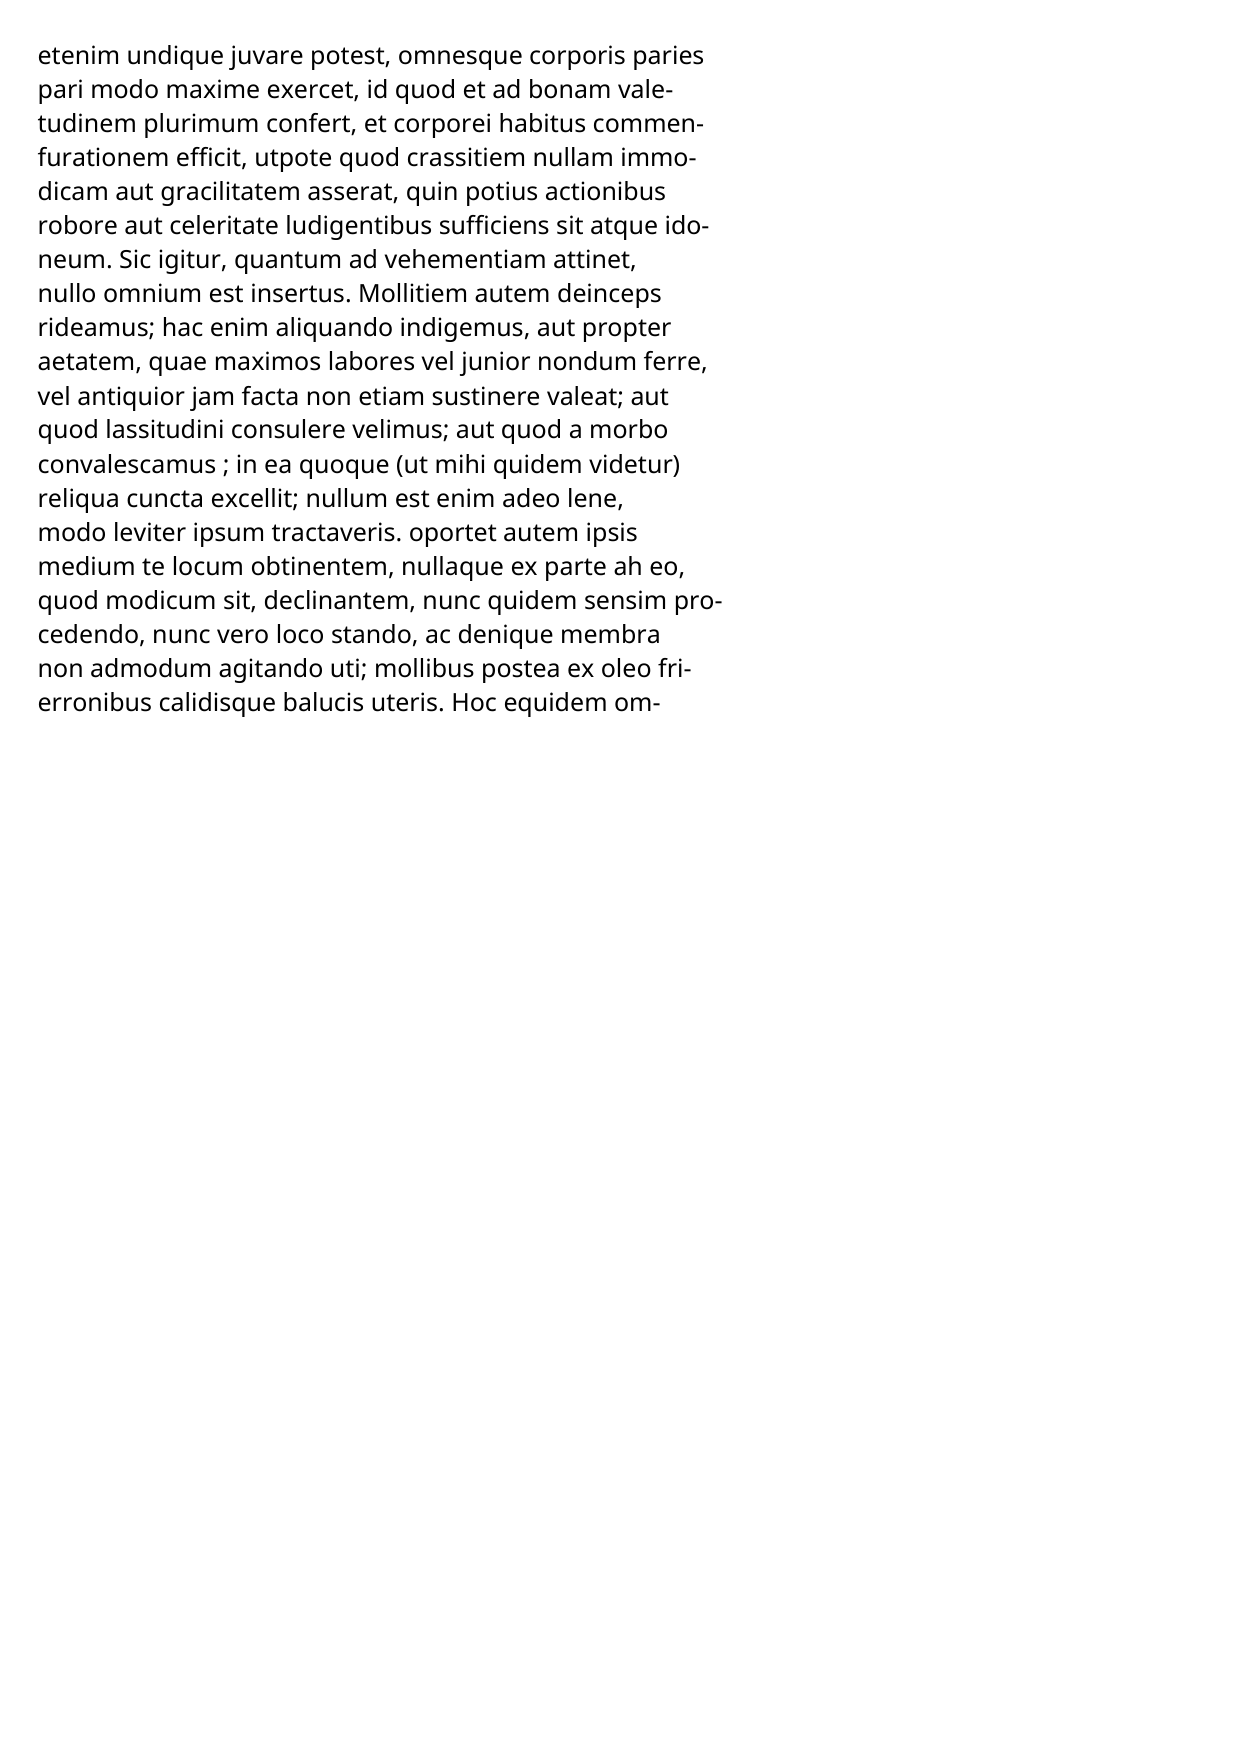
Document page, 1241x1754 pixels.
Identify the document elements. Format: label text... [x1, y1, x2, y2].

text etenim undique juvare potest, omnesque corporis paries pari modo maxime exercet, id quod et ad bonam vale- tudinem plurimum confert, et corporei habitus commen- furationem efficit, utpote quod crassitiem nullam immo- dicam aut gracilitatem asserat, quin potius actionibus robore aut celeritate ludigentibus sufficiens sit atque ido- neum. Sic igitur, quantum ad vehementiam attinet, nullo omnium est insertus. Mollitiem autem deinceps rideamus; hac enim aliquando indigemus, aut propter aetatem, quae maximos labores vel junior nondum ferre, vel antiquior jam facta non etiam sustinere valeat; aut quod lassitudini consulere velimus; aut quod a morbo convalescamus ; in ea quoque (ut mihi quidem videtur) reliqua cuncta excellit; nullum est enim adeo lene, modo leviter ipsum tractaveris. oportet autem ipsis medium te locum obtinentem, nullaque ex parte ah eo, quod modicum sit, declinantem, nunc quidem sensim pro- cedendo, nunc vero loco stando, ac denique membra non admodum agitando uti; mollibus postea ex oleo fri- erronibus calidisque balucis uteris. Hoc equidem om- [37, 37, 1203, 719]
